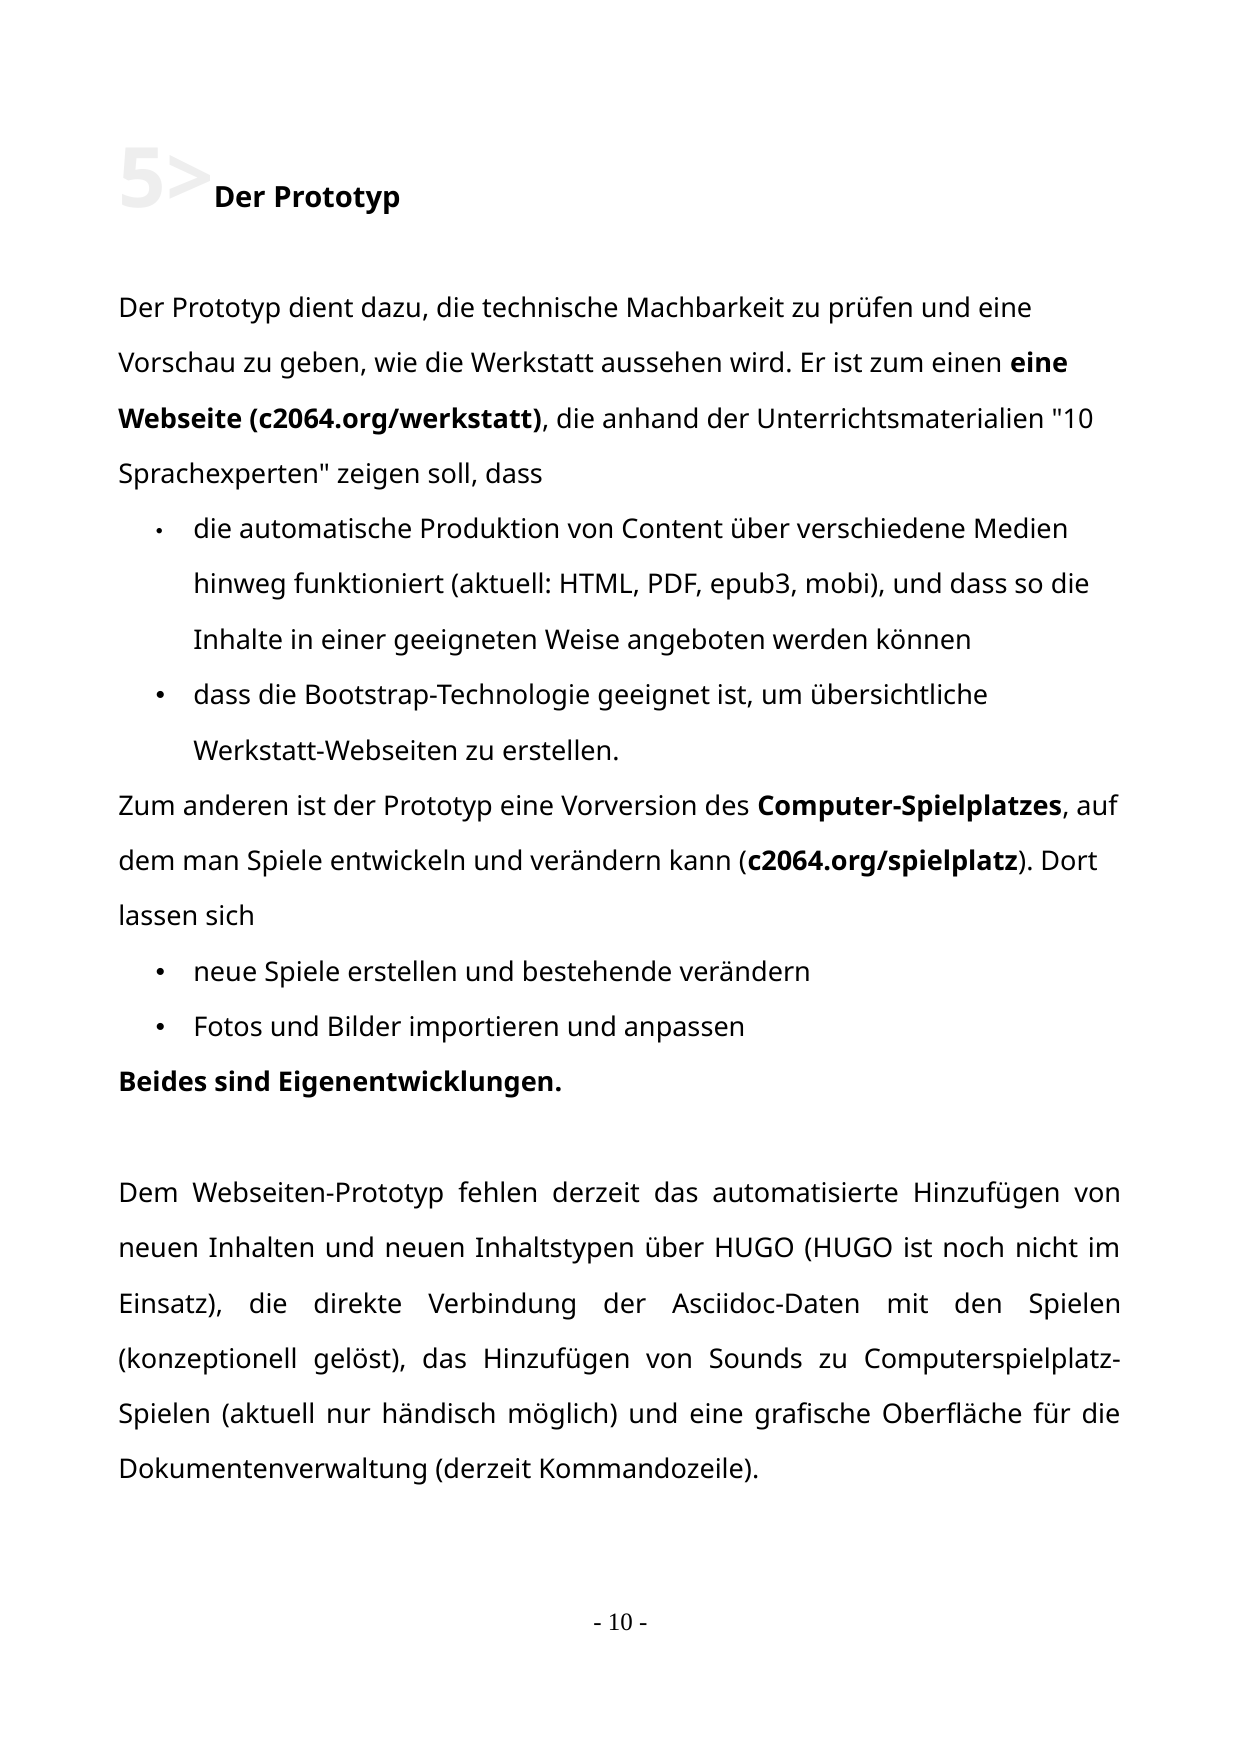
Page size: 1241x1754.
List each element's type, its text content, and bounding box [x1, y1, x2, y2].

text Zum anderen ist der Prototyp eine Vorversion des Computer-Spielplatzes, auf dem man Spiele entwickeln und verändern kann (c2064.org/spielplatz). Dort lassen sich [118, 786, 1122, 934]
list neue Spiele erstellen und bestehende verändern [156, 952, 1122, 989]
text Der Prototyp dient dazu, die technische Machbarkeit zu prüfen und eine Vorschau zu geben, wie die Werkstatt aussehen wird. Er ist zum einen eine Webseite (c2064.org/werkstatt), die anhand der Unterrichtsmaterialien "10 Sprachexperten" zeigen soll, dass [118, 288, 1122, 491]
text 5>Der Prototyp [118, 118, 1122, 232]
text Dem Webseiten-Prototyp fehlen derzeit das automatisierte Hinzufügen von neuen Inhalten und neuen Inhaltstypen über HUGO (HUGO ist noch nicht im Ein­satz), die direkte Verbindung der Asciidoc-Daten mit den Spielen (konzeptionell gelöst), das Hinzufügen von Sounds zu Computerspielplatz-Spielen (aktuell nur händisch möglich) und eine grafische Oberfläche für die Dokumenten­verwal­tung (derzeit Kommandozeile). [118, 1173, 1122, 1487]
list Fotos und Bilder importieren und anpassen [156, 1007, 1122, 1044]
text Beides sind Eigenentwicklungen. [118, 1063, 1122, 1100]
list die automatische Produktion von Content über verschiedene Medien hinweg funktioniert (aktuell: HTML, PDF, epub3, mobi), und dass so die Inhalte in einer geeigneten Weise angeboten werden können [156, 510, 1122, 657]
list dass die Bootstrap-Technologie geeignet ist, um übersichtliche Werkstatt-Webseiten zu erstellen. [156, 676, 1122, 768]
